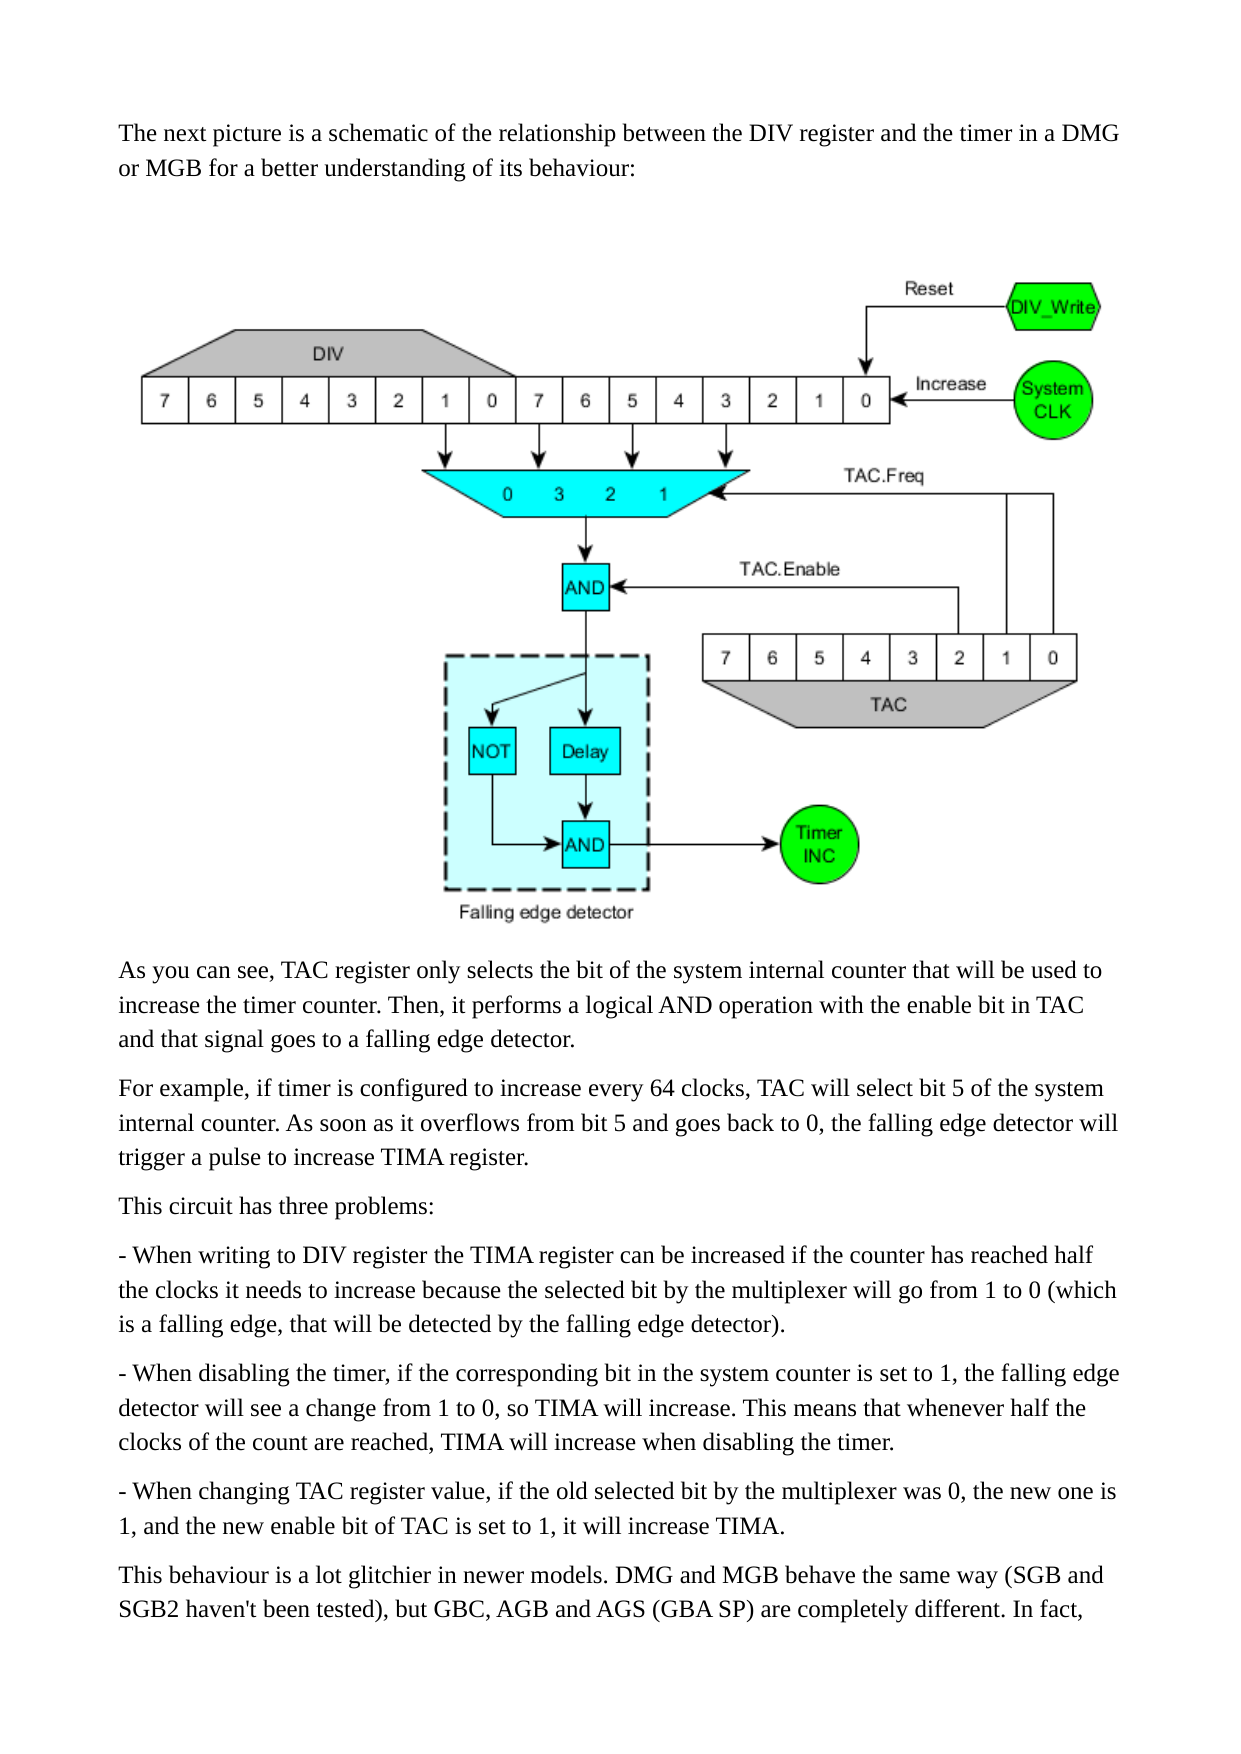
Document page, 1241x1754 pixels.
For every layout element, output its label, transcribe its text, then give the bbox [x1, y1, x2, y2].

text For example, if timer is configured to increase every 64 clocks, TAC will select bit 5 of the system internal counter. As soon as it overflows from bit 5 and goes back to 0, the falling edge detector will trigger a pulse to increase TIMA register. [118, 1073, 1122, 1171]
text - When disabling the timer, if the corresponding bit in the system counter is set to 1, the falling edge detector will see a change from 1 to 0, so TIMA will increase. This means that whenever half the clocks of the count are reached, TIMA will increase when disabling the timer. [118, 1358, 1122, 1456]
picture [118, 250, 1123, 950]
text This behaviour is a lot glitchier in newer models. DMG and MGB behave the same way (SGB and SGB2 haven't been tested), but GBC, AGB and AGS (GBA SP) are completely different. In fact, [118, 1560, 1122, 1623]
text - When writing to DIV register the TIMA register can be increased if the counter has reached half the clocks it needs to increase because the selected bit by the multiplexer will go from 1 to 0 (which is a falling edge, that will be detected by the falling edge detector). [118, 1240, 1122, 1338]
text The next picture is a schematic of the relationship between the DIV register and the timer in a DMG or MGB for a better understanding of its behaviour: [118, 118, 1122, 181]
text This circuit has three problems: [118, 1191, 1122, 1220]
text As you can see, TAC register only selects the bit of the system internal counter that will be used to increase the timer counter. Then, it performs a logical AND operation with the enable bit in TAC and that signal goes to a falling edge detector. [118, 950, 1122, 1053]
text - When changing TAC register value, if the old selected bit by the multiplexer was 0, the new one is 1, and the new enable bit of TAC is set to 1, it will increase TIMA. [118, 1476, 1122, 1540]
